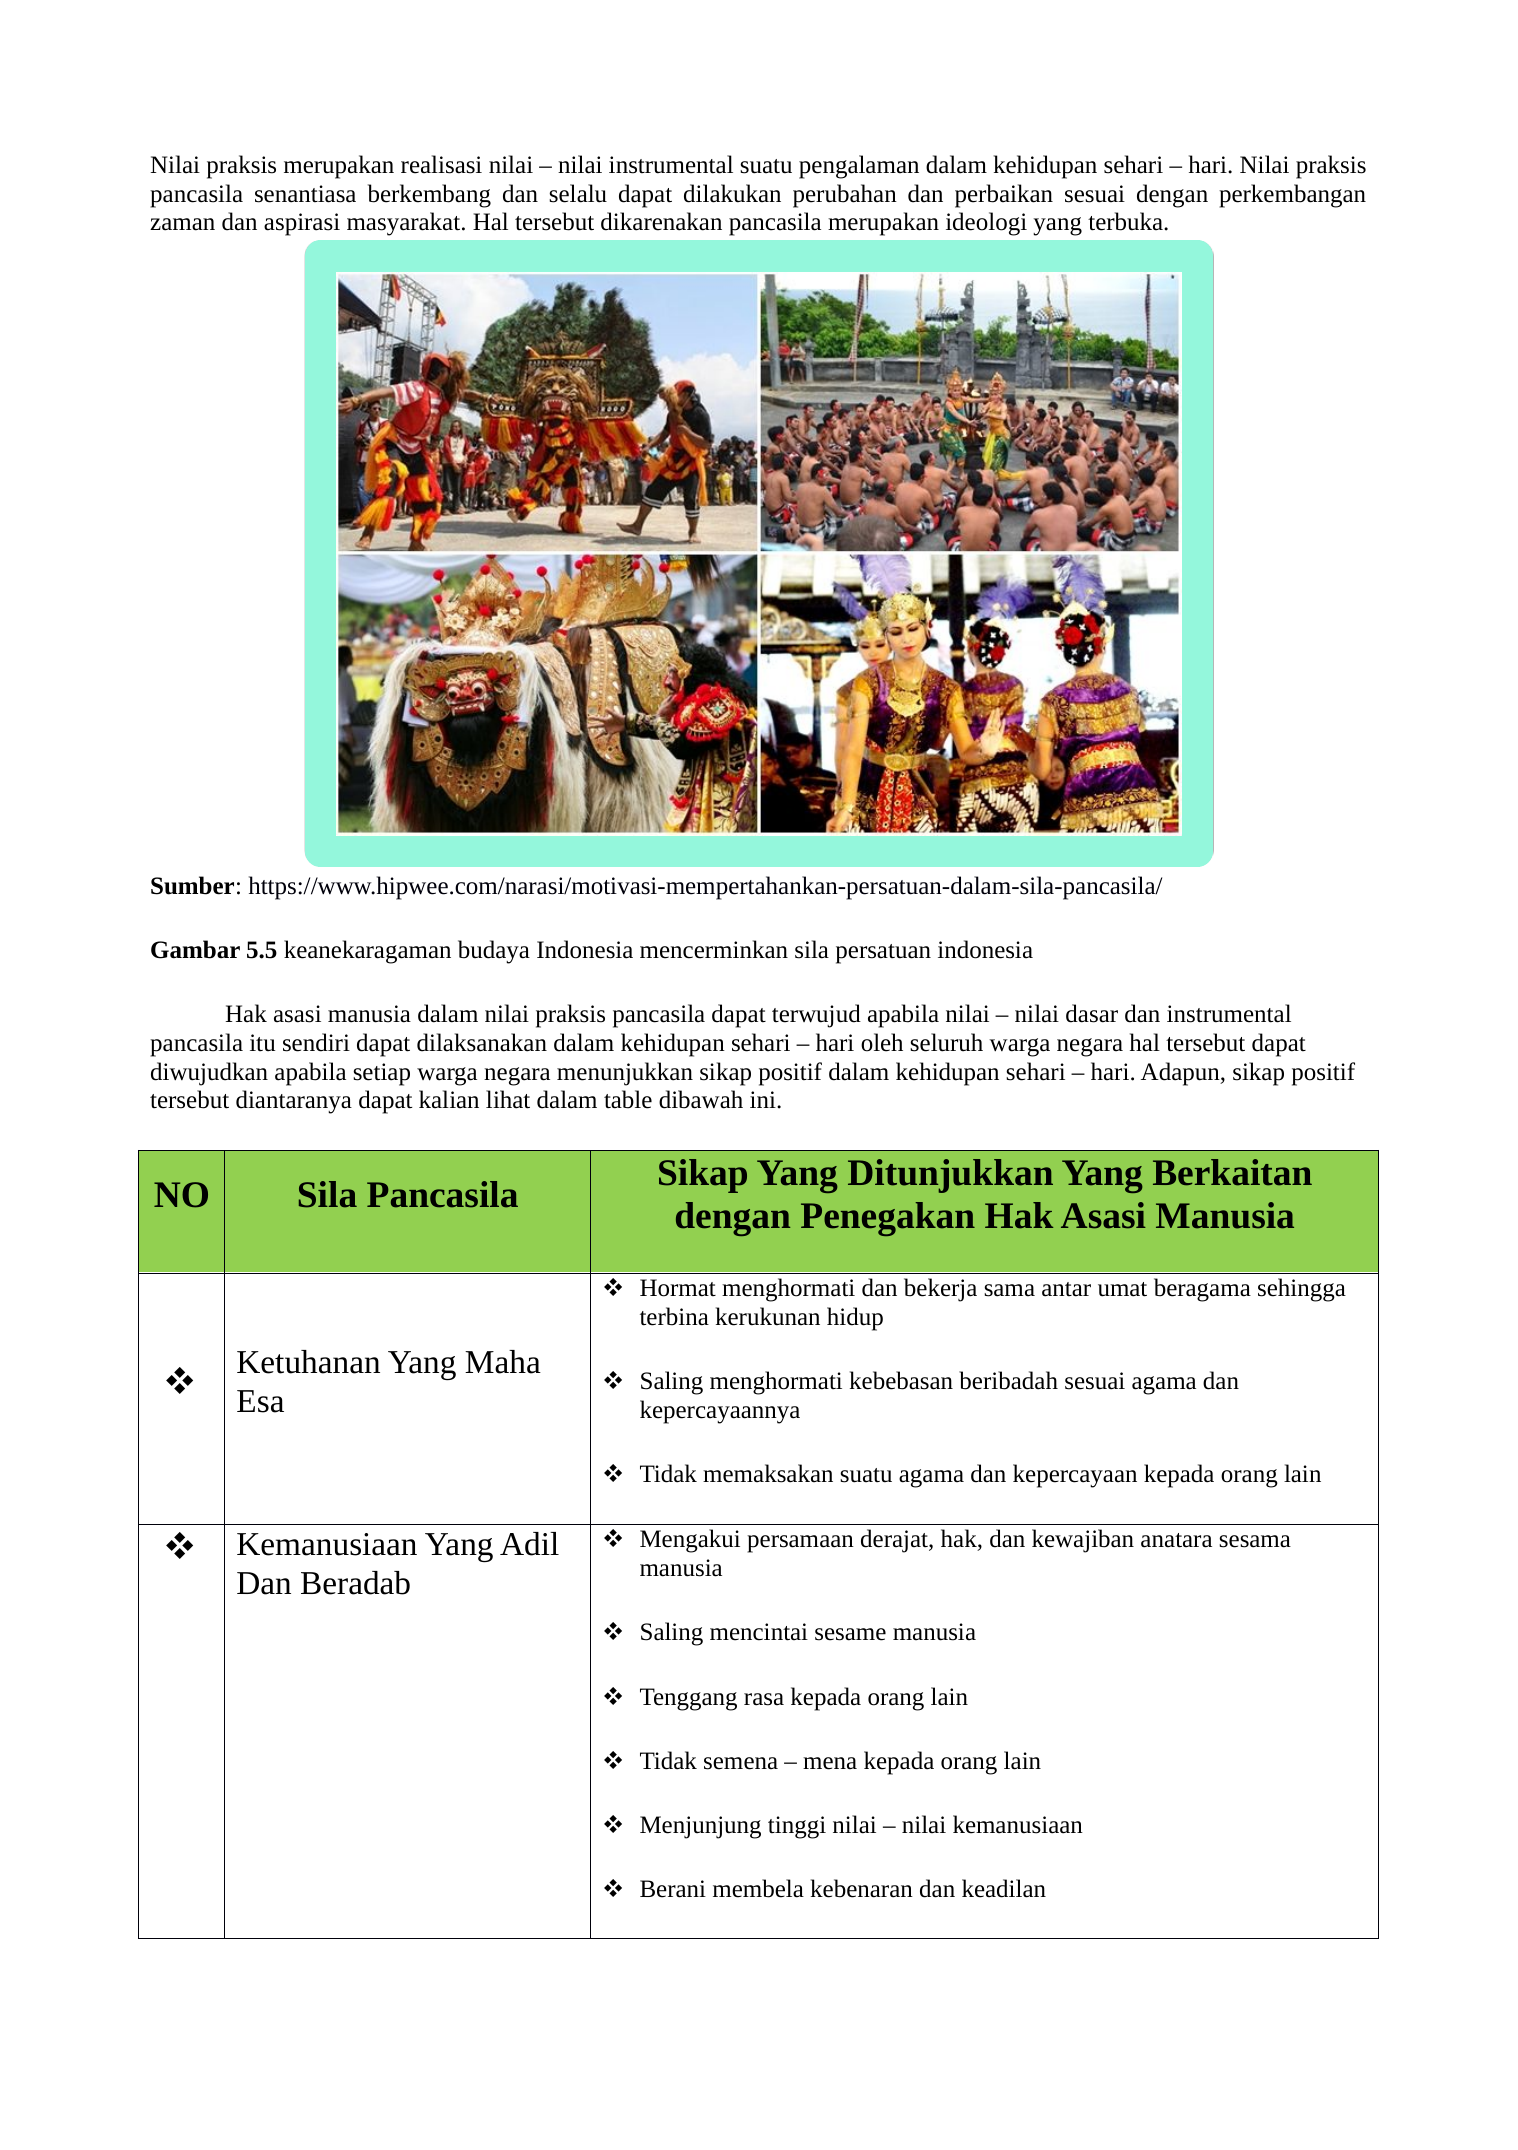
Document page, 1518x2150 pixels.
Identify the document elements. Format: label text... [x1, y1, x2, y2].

table_cell [139, 1525, 224, 1938]
table_cell Hormat menghormati dan bekerja sama antar umat beragama sehingga terbina kerukunan hidup Saling menghormati kebebasan beribadah sesuai agama dan kepercayaannya Tidak memaksakan suatu agama dan kepercayaan kepada orang lain [591, 1274, 1378, 1523]
table_header Sila Pancasila [225, 1151, 590, 1272]
text Nilai praksis merupakan realisasi nilai – nilai instrumental suatu pengalaman dalam kehidupan sehari – hari. Nilai praksis pancasila senantiasa berkembang dan selalu dapat dilakukan perubahan dan perbaikan sesuai dengan perkembangan zaman dan aspirasi masyarakat. Hal tersebut dikarenakan pancasila merupakan ideologi yang terbuka. [150, 150, 1368, 236]
picture [336, 272, 1182, 836]
text Gambar 5.5 keanekaragaman budaya Indonesia mencerminkan sila persatuan indonesia [150, 935, 1368, 964]
table_cell Mengakui persamaan derajat, hak, dan kewajiban anatara sesama manusia Saling mencintai sesame manusia Tenggang rasa kepada orang lain Tidak semena – mena kepada orang lain Menjunjung tinggi nilai – nilai kemanusiaan Berani membela kebenaran dan keadilan Hormat menghormati dan bekerjasama dengan bangsa lain [591, 1525, 1378, 1938]
table_header NO [139, 1151, 224, 1272]
text Sumber: https://www.hipwee.com/narasi/motivasi-mempertahankan-persatuan-dalam-sila-pancasila/ [150, 871, 1368, 900]
table_cell Ketuhanan Yang Maha Esa [225, 1274, 590, 1523]
table_cell Kemanusiaan Yang Adil Dan Beradab [225, 1525, 590, 1938]
table_header Sikap Yang Ditunjukkan Yang Berkaitan dengan Penegakan Hak Asasi Manusia [591, 1151, 1378, 1272]
text Hak asasi manusia dalam nilai praksis pancasila dapat terwujud apabila nilai – nilai dasar dan instrumental pancasila itu sendiri dapat dilaksanakan dalam kehidupan sehari – hari oleh seluruh warga negara hal tersebut dapat diwujudkan apabila setiap warga negara menunjukkan sikap positif dalam kehidupan sehari – hari. Adapun, sikap positif tersebut diantaranya dapat kalian lihat dalam table dibawah ini. [150, 999, 1368, 1114]
table_cell [139, 1274, 224, 1523]
